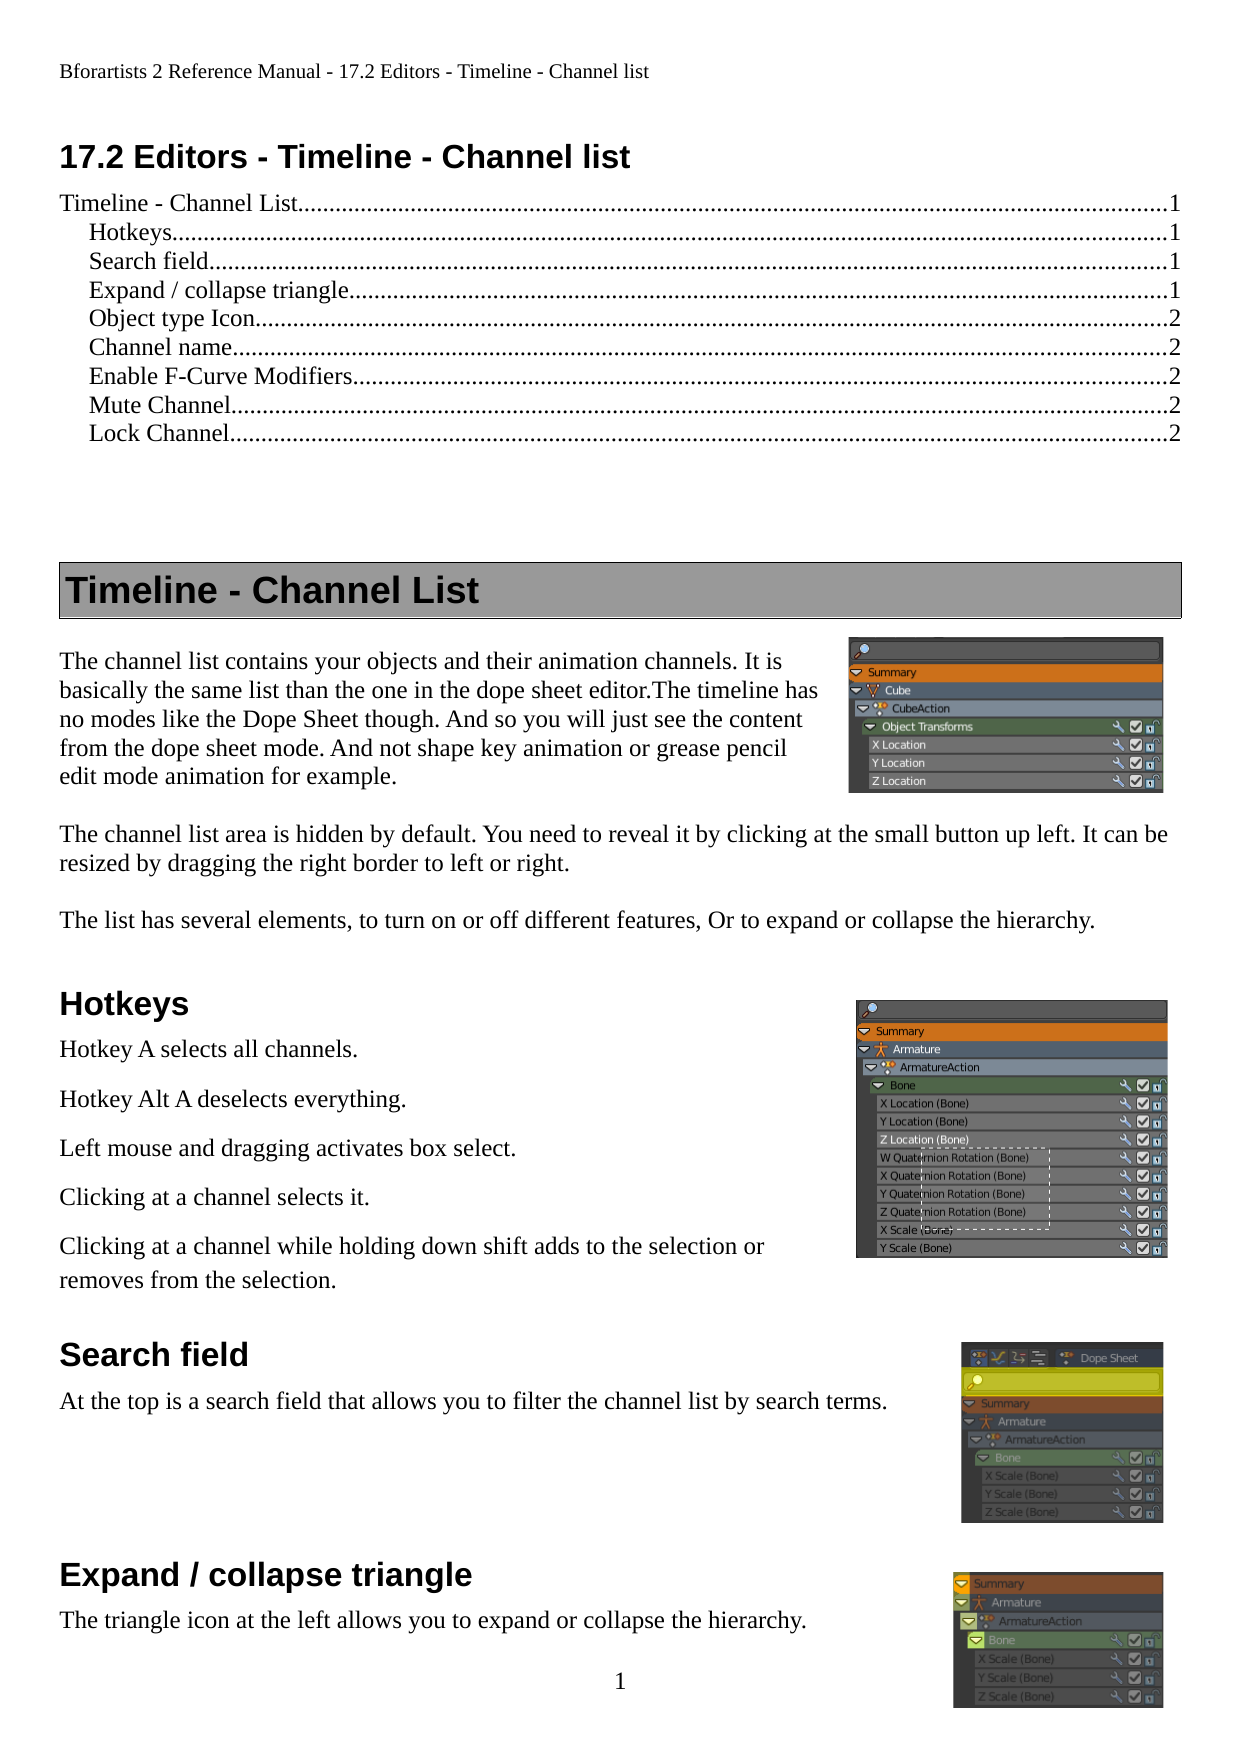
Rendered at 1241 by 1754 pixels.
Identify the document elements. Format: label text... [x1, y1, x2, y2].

subtitle Expand / collapse triangle [59, 1554, 1181, 1593]
text Object type Icon 2 [88, 303, 1181, 332]
text Timeline - Channel List 1 [59, 188, 1181, 217]
picture [953, 1572, 1164, 1708]
subtitle Search field [59, 1335, 1181, 1374]
text Left mouse and dragging activates box select. [59, 1133, 856, 1161]
picture [848, 637, 1164, 793]
table_header Timeline - Channel List [60, 563, 1181, 617]
text Mute Channel 2 [88, 390, 1181, 418]
text Hotkeys 1 [88, 217, 1181, 246]
subtitle Hotkeys [59, 983, 1181, 1022]
text The list has several elements, to turn on or off different features, Or to expand or collapse the hierarchy. [59, 905, 1181, 934]
text The channel list area is hidden by default. You need to reveal it by clicking at the small button up left. It can be resized by dragging the right border to left or right. [59, 819, 1181, 876]
picture [961, 1342, 1164, 1523]
text Hotkey Alt A deselects everything. [59, 1084, 856, 1112]
text Search field 1 [88, 246, 1181, 275]
text Hotkey A selects all channels. [59, 1034, 856, 1063]
text At the top is a search field that allows you to filter the channel list by search terms. [59, 1386, 961, 1415]
text The triangle icon at the left allows you to expand or collapse the hierarchy. [59, 1606, 953, 1634]
text Clicking at a channel selects it. [59, 1182, 856, 1211]
text The channel list contains your objects and their animation channels. It is basically the same list than the one in the dope sheet editor.The timeline has no modes like the Dope Sheet though. And so you will just see the content from the dope sheet mode. And not shape key animation or grease pencil edit mode animation for example. [59, 646, 848, 790]
picture [856, 1000, 1168, 1258]
text Enable F-Curve Modifiers 2 [88, 361, 1181, 390]
subtitle 17.2 Editors - Timeline - Channel list [59, 138, 1181, 176]
text Channel name 2 [88, 332, 1181, 361]
text Clicking at a channel while holding down shift adds to the selection or removes from the selection. [59, 1231, 1181, 1294]
text Lock Channel 2 [88, 418, 1181, 447]
text Expand / collapse triangle 1 [88, 275, 1181, 303]
